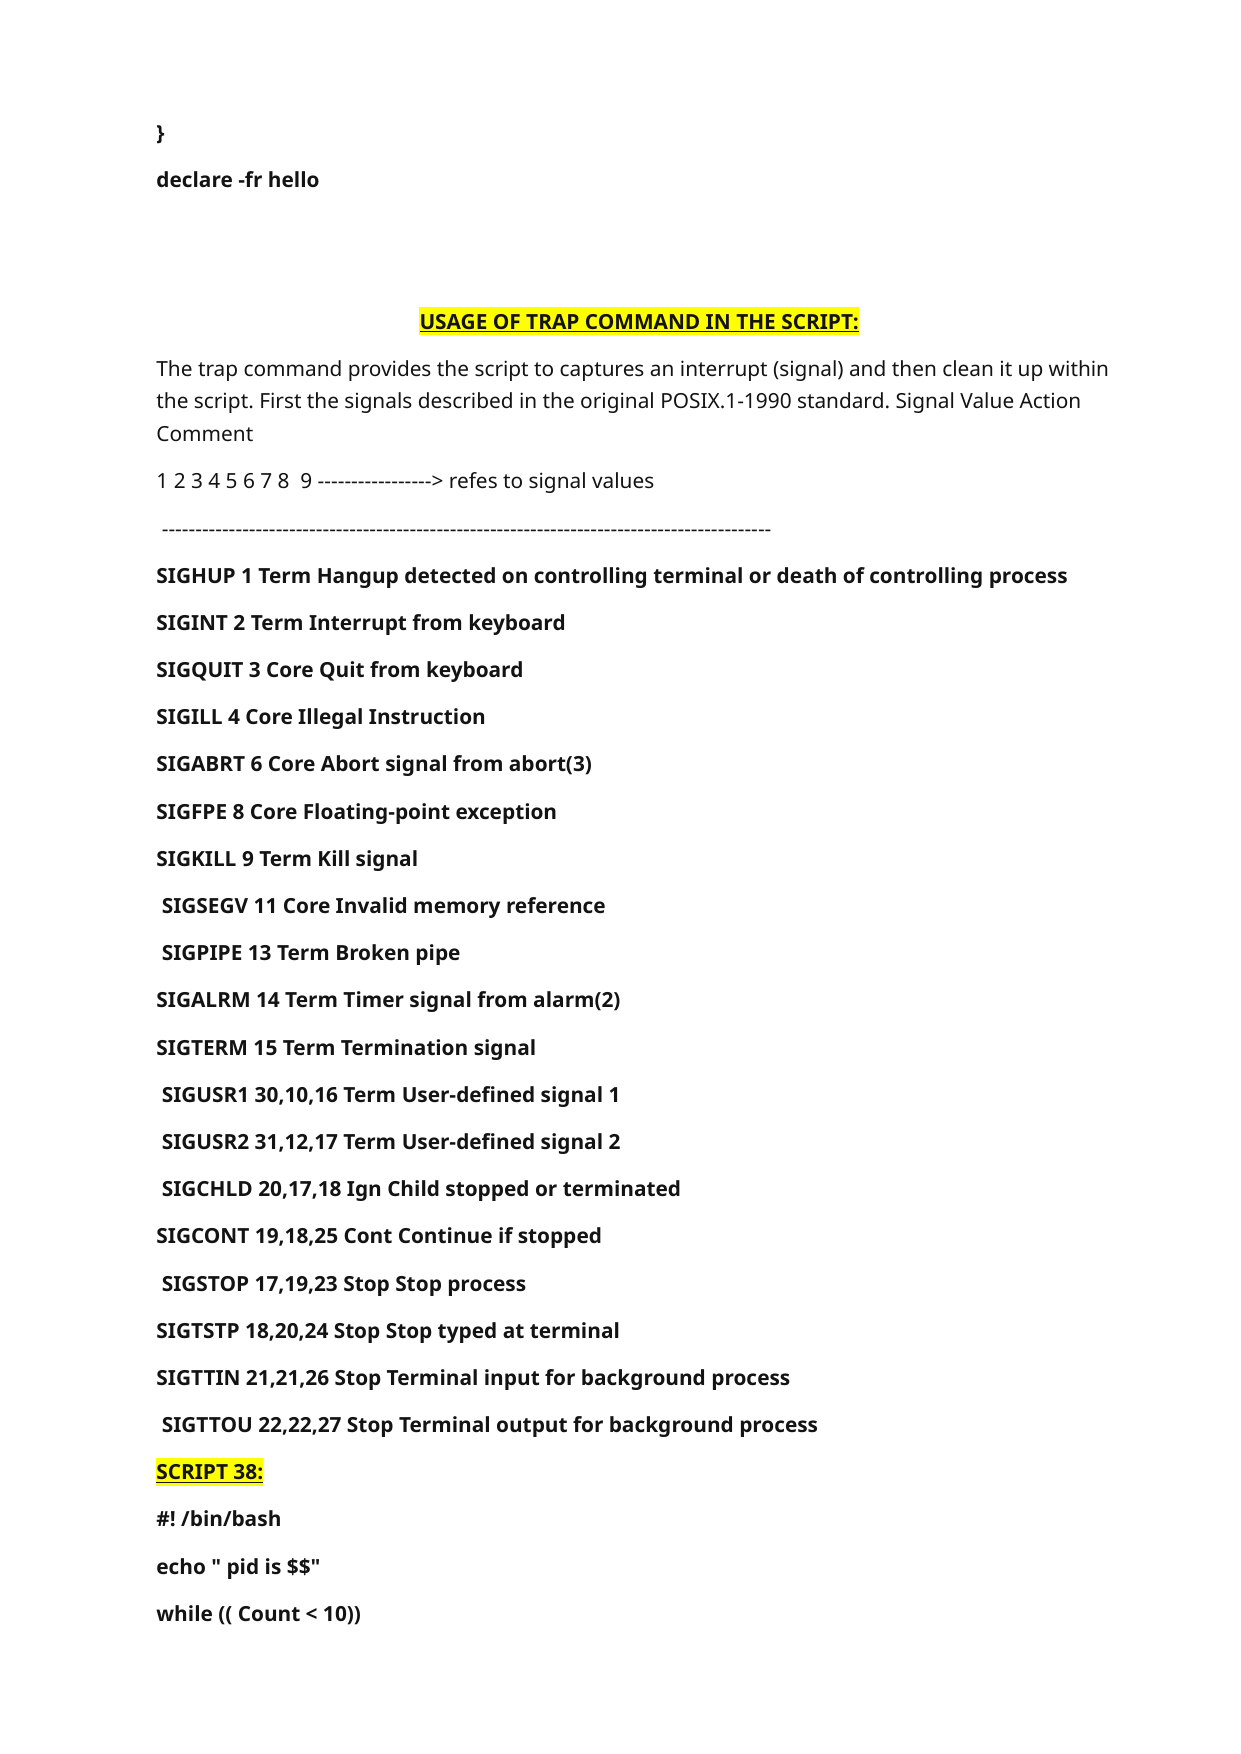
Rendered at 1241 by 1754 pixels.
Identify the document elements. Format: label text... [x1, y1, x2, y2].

text SIGTERM 15 Term Termination signal [156, 1033, 1122, 1061]
text SIGUSR2 31,12,17 Term User-defined signal 2 [156, 1127, 1122, 1156]
text SIGUSR1 30,10,16 Term User-defined signal 1 [156, 1080, 1122, 1108]
text while (( Count < 10)) [156, 1599, 1122, 1627]
text 1 2 3 4 5 6 7 8 9 -----------------> refes to signal values [156, 466, 1122, 495]
text SIGSTOP 17,19,23 Stop Stop process [156, 1269, 1122, 1297]
text SIGCONT 19,18,25 Cont Continue if stopped [156, 1221, 1122, 1250]
text SIGILL 4 Core Illegal Instruction [156, 702, 1122, 731]
text SIGINT 2 Term Interrupt from keyboard [156, 608, 1122, 636]
text ------------------------------------------------------------------------------------------- [156, 514, 1122, 542]
text declare -fr hello [156, 165, 1122, 194]
text #! /bin/bash [156, 1504, 1122, 1533]
text } [156, 118, 1122, 147]
text SCRIPT 38: [156, 1457, 1122, 1486]
text USAGE OF TRAP COMMAND IN THE SCRIPT: [156, 307, 1122, 335]
text SIGPIPE 13 Term Broken pipe [156, 938, 1122, 967]
text SIGQUIT 3 Core Quit from keyboard [156, 655, 1122, 684]
text SIGTTOU 22,22,27 Stop Terminal output for background process [156, 1410, 1122, 1439]
text SIGALRM 14 Term Timer signal from alarm(2) [156, 986, 1122, 1014]
text SIGSEGV 11 Core Invalid memory reference [156, 891, 1122, 919]
text echo " pid is $$" [156, 1552, 1122, 1580]
text SIGFPE 8 Core Floating-point exception [156, 797, 1122, 825]
text SIGHUP 1 Term Hangup detected on controlling terminal or death of controlling process [156, 561, 1122, 589]
text SIGKILL 9 Term Kill signal [156, 844, 1122, 872]
text SIGTSTP 18,20,24 Stop Stop typed at terminal [156, 1316, 1122, 1344]
text SIGABRT 6 Core Abort signal from abort(3) [156, 749, 1122, 778]
text The trap command provides the script to captures an interrupt (signal) and then clean it up within the script. First the signals described in the original POSIX.1-1990 standard. Signal Value Action Comment [156, 354, 1122, 448]
text SIGTTIN 21,21,26 Stop Terminal input for background process [156, 1363, 1122, 1391]
text SIGCHLD 20,17,18 Ign Child stopped or terminated [156, 1174, 1122, 1203]
